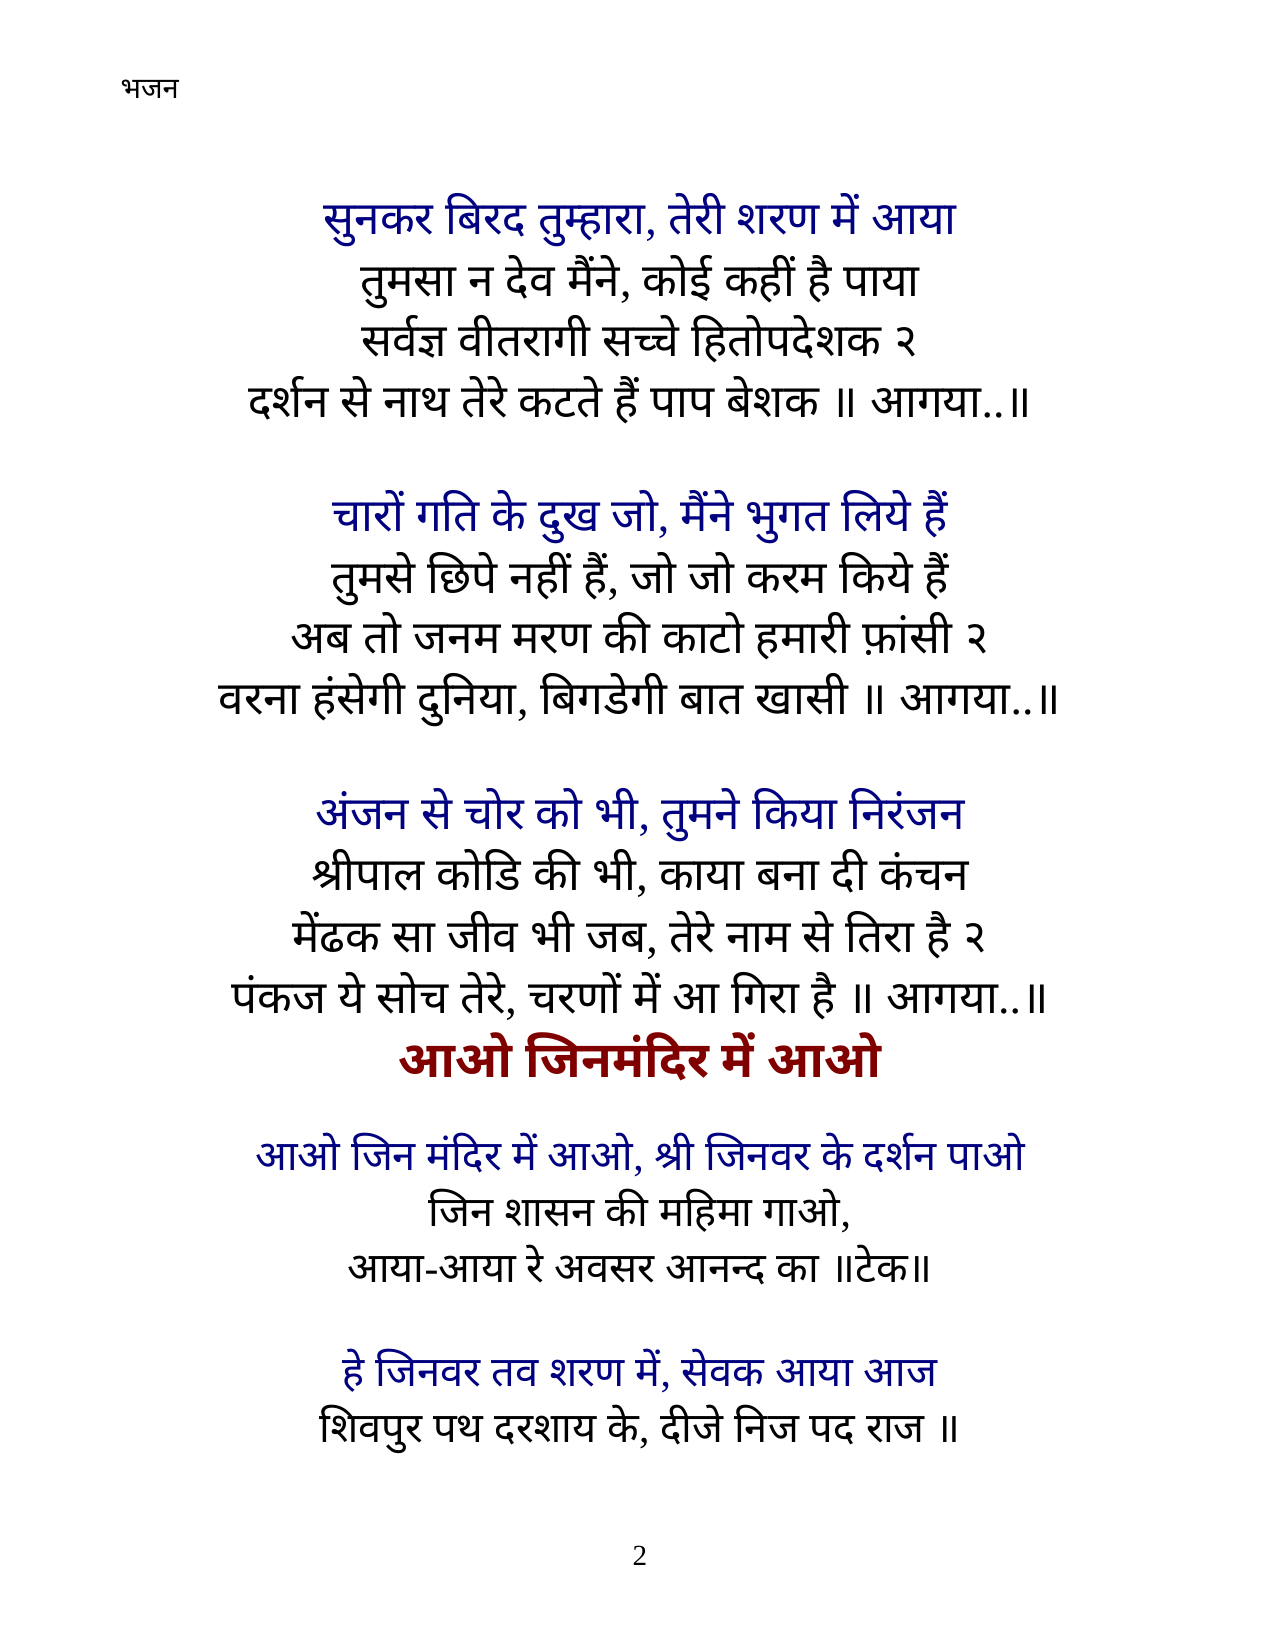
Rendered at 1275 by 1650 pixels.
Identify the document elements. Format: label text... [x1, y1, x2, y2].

text जिन शासन की महिमा गाओ, [83, 1187, 1196, 1243]
text शिवपुर पथ दरशाय के, दीजे निज पद राज ॥ [83, 1403, 1196, 1459]
text सर्वज्ञ वीतरागी सच्चे हितोपदेशक २ [83, 315, 1196, 375]
text दर्शन से नाथ तेरे कटते हैं पाप बेशक ॥ आगया..॥ [83, 375, 1196, 436]
text तुमसे छिपे नहीं हैं, जो जो करम किये हैं [83, 551, 1196, 612]
text चारों गति के दुख जो, मैंने भुगत लिये हैं [83, 489, 1196, 551]
text आओ जिन मंदिर में आओ, श्री जिनवर के दर्शन पाओ [83, 1131, 1196, 1187]
text पंकज ये सोच तेरे, चरणों में आ गिरा है ॥ आगया..॥ [83, 971, 1196, 1032]
text सुनकर बिरद तुम्हारा, तेरी शरण में आया [83, 192, 1196, 253]
text मेंढक सा जीव भी जब, तेरे नाम से तिरा है २ [83, 909, 1196, 971]
text आया-आया रे अवसर आनन्द का ॥टेक॥ [83, 1243, 1196, 1299]
text वरना हंसेगी दुनिया, बिगडेगी बात खासी ॥ आगया..॥ [83, 672, 1196, 733]
text अब तो जनम मरण की काटो हमारी फ़ांसी २ [83, 612, 1196, 672]
text अंजन से चोर को भी, तुमने किया निरंजन [83, 786, 1196, 848]
text हे जिनवर तव शरण में, सेवक आया आज [83, 1347, 1196, 1403]
text श्रीपाल कोडि की भी, काया बना दी कंचन [83, 848, 1196, 909]
text तुमसा न देव मैंने, कोई कहीं है पाया [83, 253, 1196, 315]
text आओ जिनमंदिर में आओ [83, 1032, 1196, 1098]
